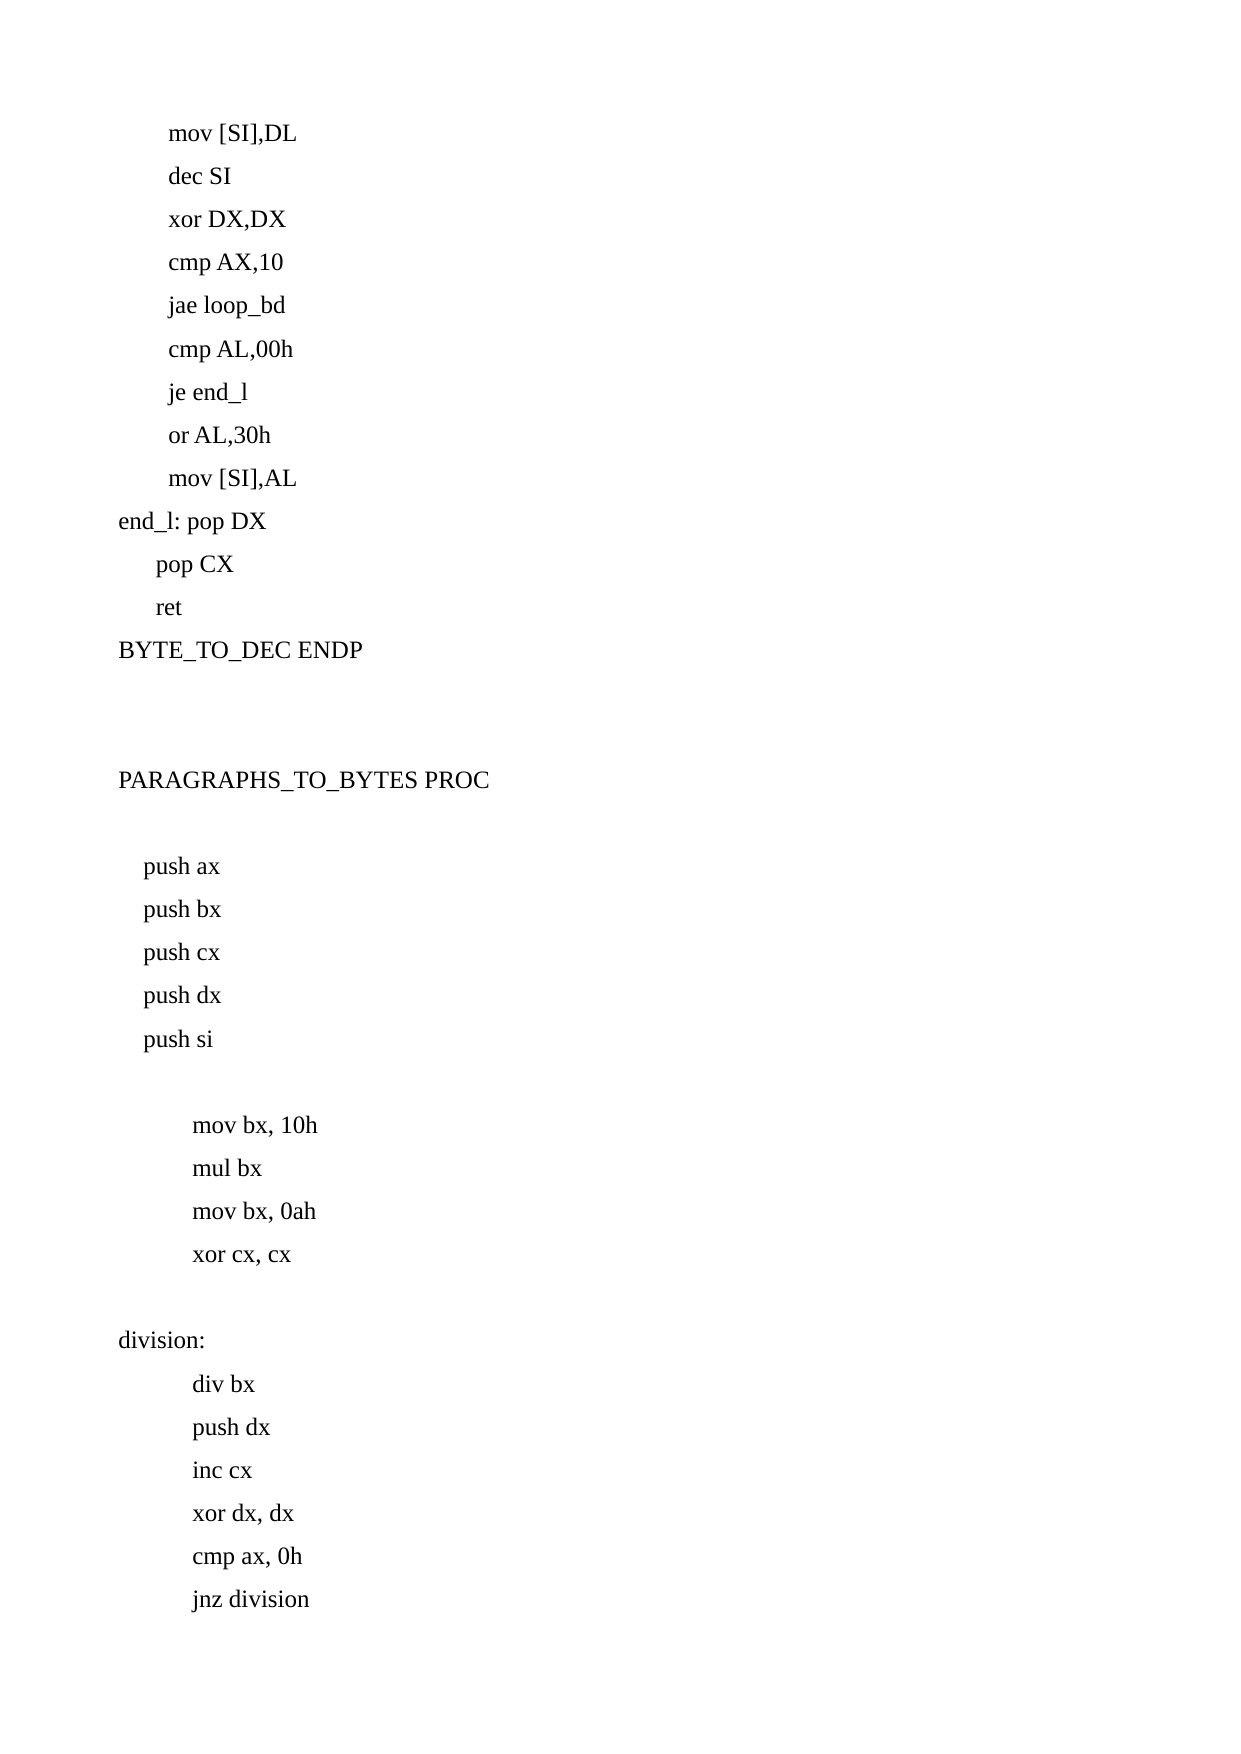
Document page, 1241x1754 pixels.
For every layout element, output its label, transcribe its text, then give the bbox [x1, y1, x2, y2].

text PARAGRAPHS_TO_BYTES PROC [118, 765, 1122, 794]
text cmp AL,00h [118, 334, 1122, 362]
text je end_l [118, 377, 1122, 406]
text mul bx [118, 1153, 1122, 1182]
text ret [118, 592, 1122, 621]
text inc cx [118, 1455, 1122, 1484]
text or AL,30h [118, 420, 1122, 449]
text cmp ax, 0h [118, 1541, 1122, 1570]
text push si [118, 1024, 1122, 1052]
text dec SI [118, 161, 1122, 190]
text push bx [118, 894, 1122, 923]
text xor cx, cx [118, 1239, 1122, 1268]
text pop CX [118, 549, 1122, 578]
text div bx [118, 1369, 1122, 1397]
text mov [SI],AL [118, 463, 1122, 492]
text mov bx, 10h [118, 1110, 1122, 1139]
text push ax [118, 851, 1122, 880]
text xor DX,DX [118, 204, 1122, 233]
text jnz division [118, 1584, 1122, 1613]
text mov [SI],DL [118, 118, 1122, 147]
text cmp AX,10 [118, 247, 1122, 276]
text end_l: pop DX [118, 506, 1122, 535]
text push cx [118, 937, 1122, 966]
text division: [118, 1326, 1122, 1354]
text xor dx, dx [118, 1498, 1122, 1527]
text mov bx, 0ah [118, 1196, 1122, 1225]
text push dx [118, 1412, 1122, 1441]
text jae loop_bd [118, 291, 1122, 319]
text push dx [118, 981, 1122, 1009]
text BYTE_TO_DEC ENDP [118, 636, 1122, 664]
